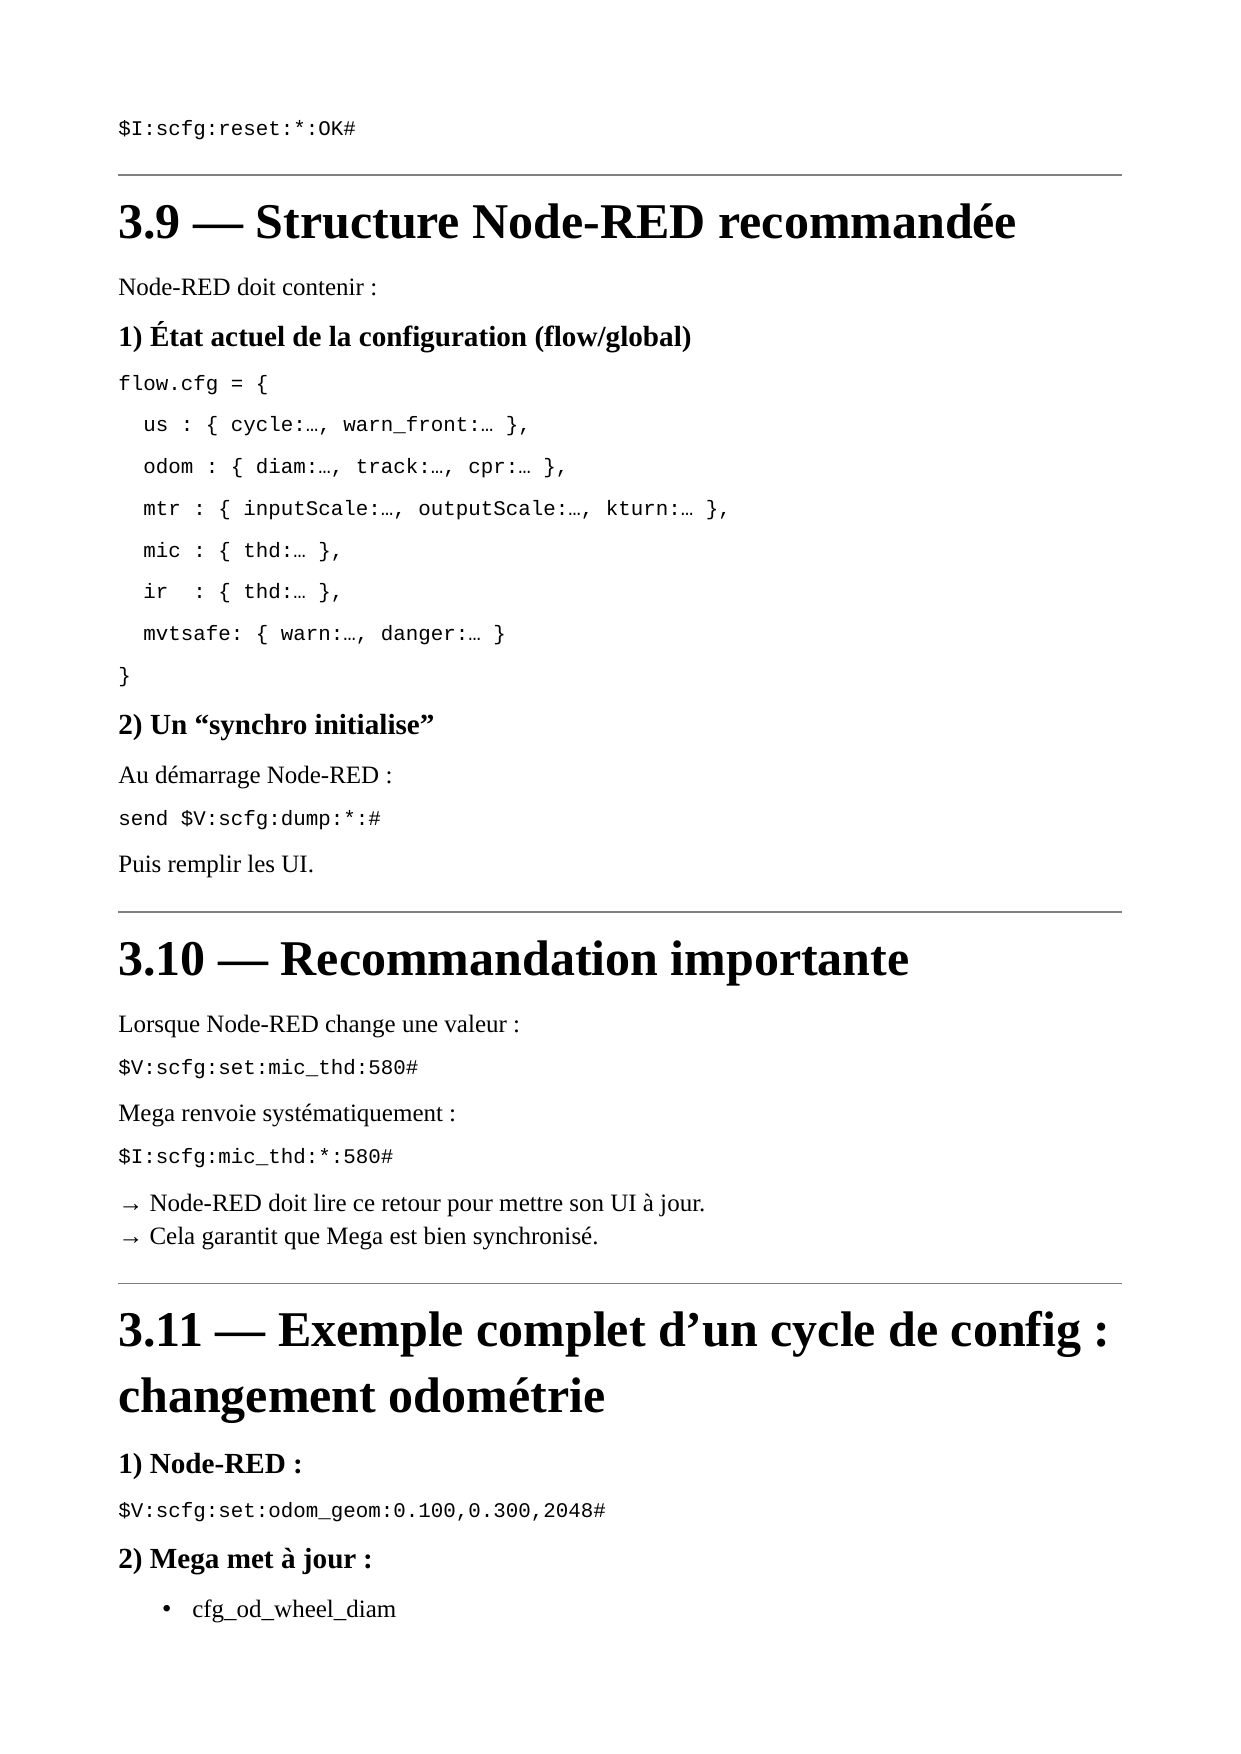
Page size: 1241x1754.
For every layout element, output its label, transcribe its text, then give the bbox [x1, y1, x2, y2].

text us : { cycle:…, warn_front:… }, [118, 414, 1122, 438]
text send $V:scfg:dump:*:# [118, 808, 1122, 831]
text mtr : { inputScale:…, outputScale:…, kturn:… }, [118, 498, 1122, 522]
text Mega renvoie systématiquement : [118, 1098, 1122, 1127]
text Puis remplir les UI. [118, 849, 1122, 878]
text Lorsque Node-RED change une valeur : [118, 1009, 1122, 1038]
text $V:scfg:set:mic_thd:580# [118, 1057, 1122, 1080]
subtitle 2) Un “synchro initialise” [118, 707, 1122, 740]
text → Node-RED doit lire ce retour pour mettre son UI à jour. → Cela garantit que Mega est bien synchronisé. [118, 1188, 1122, 1249]
subtitle 1) État actuel de la configuration (flow/global) [118, 319, 1122, 353]
text $V:scfg:set:odom_geom:0.100,0.300,2048# [118, 1500, 1122, 1523]
text mvtsafe: { warn:…, danger:… } [118, 623, 1122, 647]
text $I:scfg:reset:*:OK# [118, 118, 1122, 142]
subtitle 2) Mega met à jour : [118, 1541, 1122, 1575]
subtitle 3.9 — Structure Node-RED recommandée [118, 191, 1122, 249]
list cfg_od_wheel_diam [162, 1594, 1122, 1623]
text mic : { thd:… }, [118, 540, 1122, 563]
text } [118, 665, 1122, 689]
text $I:scfg:mic_thd:*:580# [118, 1146, 1122, 1170]
text flow.cfg = { [118, 373, 1122, 396]
subtitle 1) Node-RED : [118, 1447, 1122, 1480]
subtitle 3.10 — Recommandation importante [118, 928, 1122, 986]
text odom : { diam:…, track:…, cpr:… }, [118, 456, 1122, 480]
text Node-RED doit contenir : [118, 272, 1122, 301]
subtitle 3.11 — Exemple complet d’un cycle de config : changement odométrie [118, 1300, 1122, 1423]
text Au démarrage Node-RED : [118, 760, 1122, 789]
text ir : { thd:… }, [118, 582, 1122, 605]
